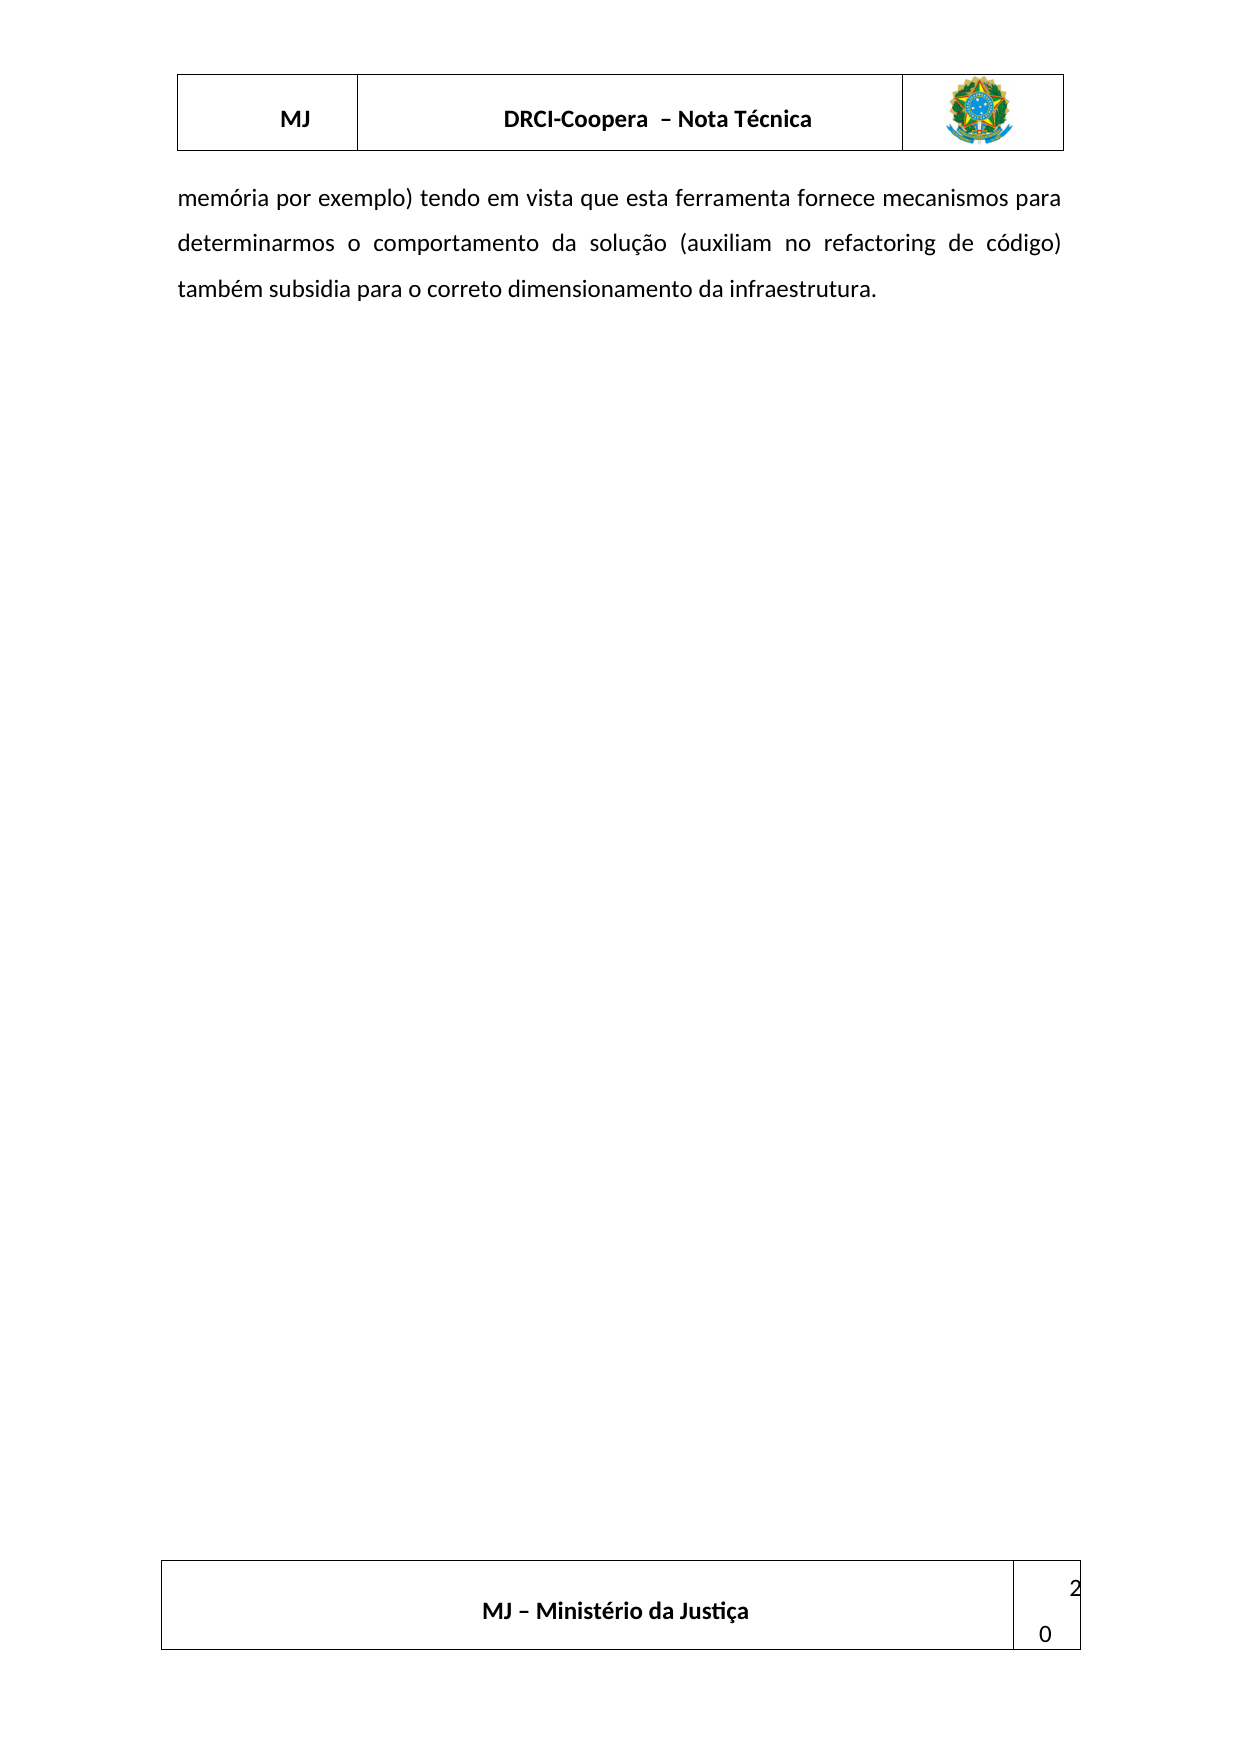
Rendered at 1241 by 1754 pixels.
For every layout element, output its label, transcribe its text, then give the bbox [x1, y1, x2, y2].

text Recomenda-se também que seja instalado o agente da ferramenta de APM do Ministério da Justiça nos ambientes de homologação e produção, criar métricas e alarmes auxiliam na continuidade do serviço (monitoramento de processamento e memória por exemplo) tendo em vista que esta ferramenta fornece mecanismos para determinarmos o comportamento da solução (auxiliam no refactoring de código) também subsidia para o correto dimensionamento da infraestrutura. [177, 258, 1063, 304]
picture [944, 75, 1020, 149]
text Recomenda-se também que seja instalado o agente da ferramenta de APM do Ministério da Justiça nos ambientes de homologação e produção, criar métricas e alarmes auxiliam na continuidade do serviço (monitoramento de processamento e memória por exemplo) tendo em vista que esta ferramenta fornece mecanismos para determinarmos o comportamento da solução (auxiliam no refactoring de código) também subsidia para o correto dimensionamento da infraestrutura. [177, 212, 1063, 228]
